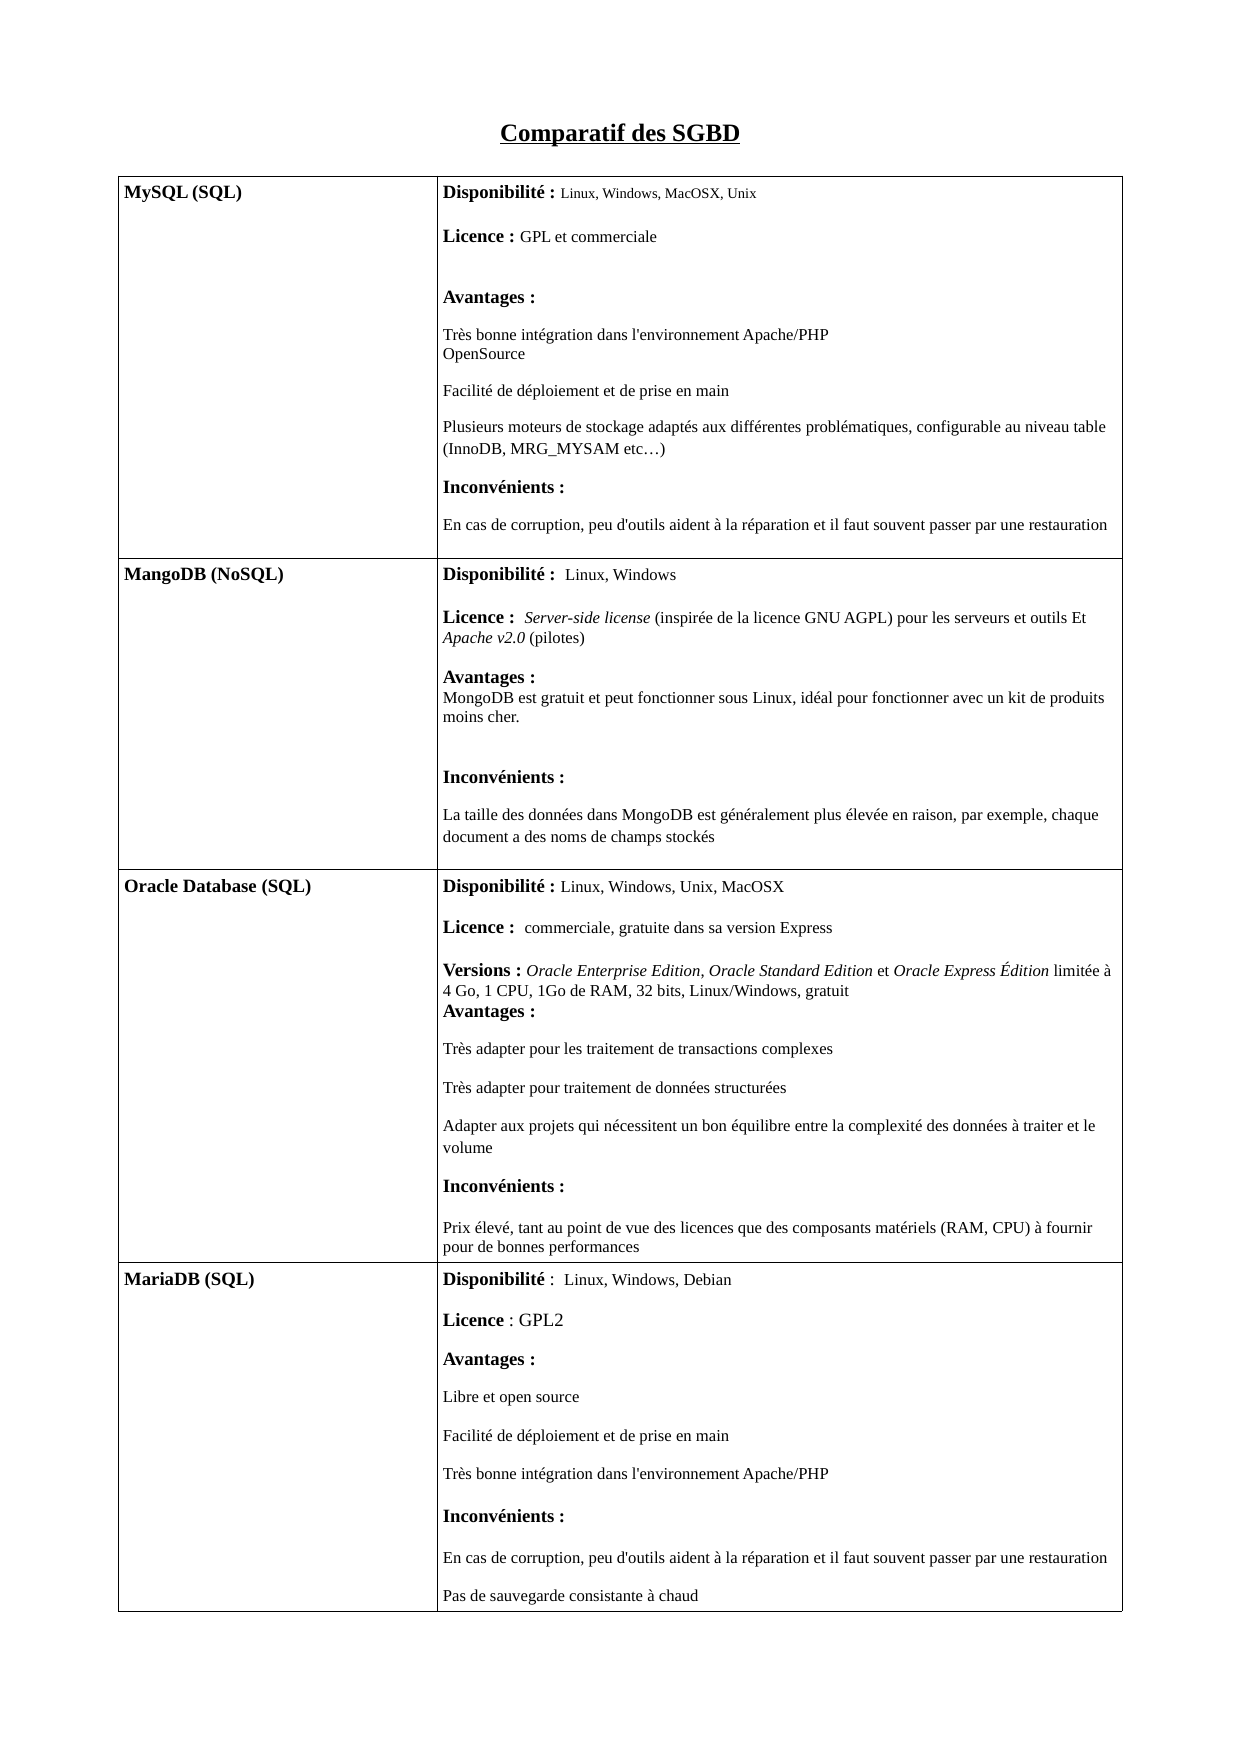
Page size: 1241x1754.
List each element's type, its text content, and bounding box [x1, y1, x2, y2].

table_cell Disponibilité : Linux, Windows, Unix, MacOSX Licence : commerciale, gratuite dans sa version Express Versions : Oracle Enterprise Edition, Oracle Standard Edition et Oracle Express Édition limitée à 4 Go, 1 CPU, 1Go de RAM, 32 bits, Linux/Windows, gratuit Avantages : Très adapter pour les traitement de transactions complexes Très adapter pour traitement de données structurées Adapter aux projets qui nécessitent un bon équilibre entre la complexité des données à traiter et le volume Inconvénients : Prix élevé, tant au point de vue des licences que des composants matériels (RAM, CPU) à fournir pour de bonnes performances [438, 870, 1122, 1262]
table_header MySQL (SQL) [119, 177, 437, 557]
table_header Disponibilité : Linux, Windows, MacOSX, Unix Licence : GPL et commerciale Avantages : Très bonne intégration dans l'environnement Apache/PHP OpenSource Facilité de déploiement et de prise en main Plusieurs moteurs de stockage adaptés aux différentes problématiques, configurable au niveau table (InnoDB, MRG_MYSAM etc…) Inconvénients : En cas de corruption, peu d'outils aident à la réparation et il faut souvent passer par une restauration [438, 177, 1122, 557]
table_cell Disponibilité : Linux, Windows Licence : Server-side license (inspirée de la licence GNU AGPL) pour les serveurs et outils Et Apache v2.0 (pilotes) Avantages : MongoDB est gratuit et peut fonctionner sous Linux, idéal pour fonctionner avec un kit de produits moins cher. Inconvénients : La taille des données dans MongoDB est généralement plus élevée en raison, par exemple, chaque document a des noms de champs stockés [438, 559, 1122, 869]
table_cell Oracle Database (SQL) [119, 870, 437, 1262]
table_cell Disponibilité : Linux, Windows, Debian Licence : GPL2 Avantages : Libre et open source Facilité de déploiement et de prise en main Très bonne intégration dans l'environnement Apache/PHP Inconvénients : En cas de corruption, peu d'outils aident à la réparation et il faut souvent passer par une restauration Pas de sauvegarde consistante à chaud [438, 1263, 1122, 1611]
table_cell MangoDB (NoSQL) [119, 559, 437, 869]
text Comparatif des SGBD [118, 118, 1122, 147]
table_cell MariaDB (SQL) [119, 1263, 437, 1611]
